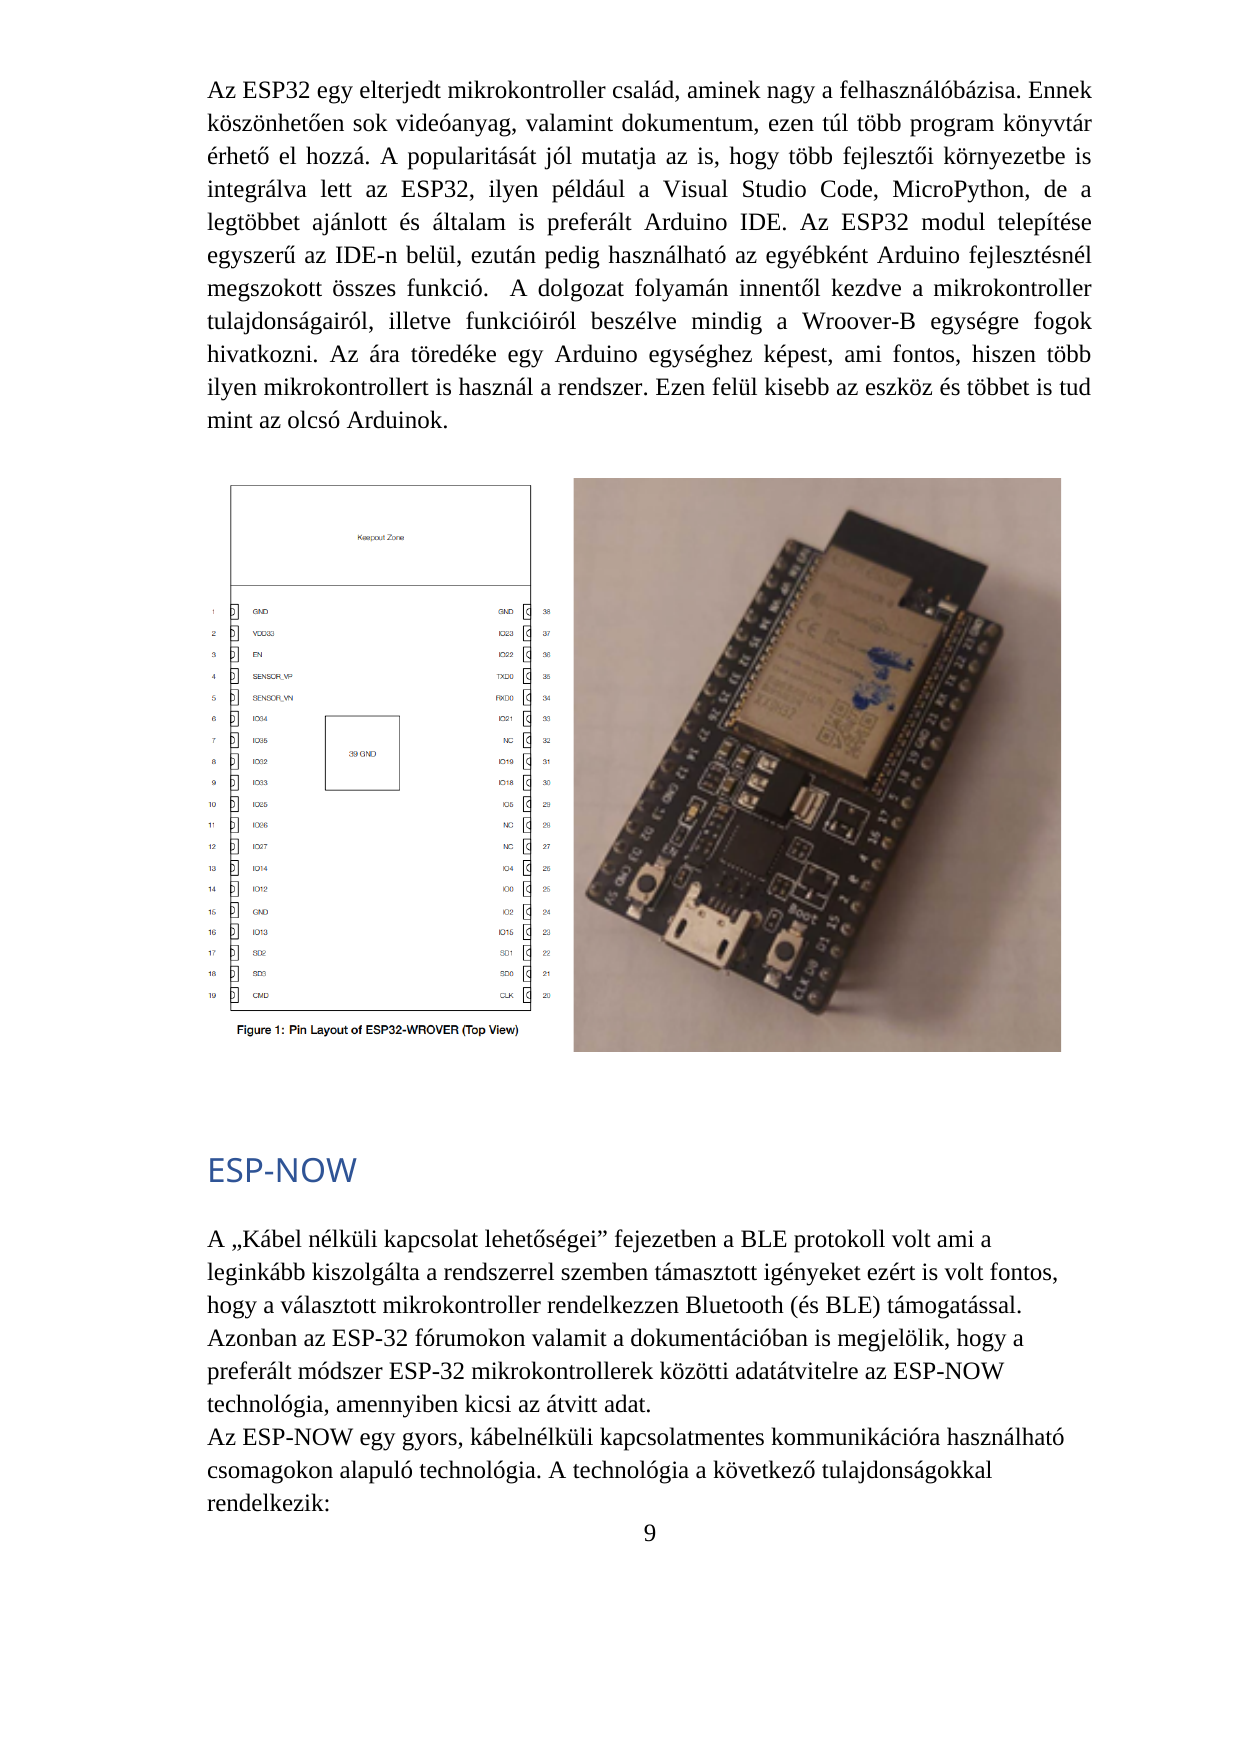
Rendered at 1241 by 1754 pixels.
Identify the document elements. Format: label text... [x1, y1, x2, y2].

subtitle ESP-NOW [207, 1147, 1092, 1193]
text Az ESP32 egy elterjedt mikrokontroller család, aminek nagy a felhasználóbázisa. Ennek köszönhetően sok videóanyag, valamint dokumentum, ezen túl több program könyvtár érhető el hozzá. A popularitását jól mutatja az is, hogy több fejlesztői környezetbe is integrálva lett az ESP32, ilyen például a Visual Studio Code, MicroPython, de a legtöbbet ajánlott és általam is preferált Arduino IDE. Az ESP32 modul telepítése egyszerű az IDE-n belül, ezután pedig használható az egyébként Arduino fejlesztésnél megszokott összes funkció. A dolgozat folyamán innentől kezdve a mikrokontroller tulajdonságairól, illetve funkcióiról beszélve mindig a Wroover-B egységre fogok hivatkozni. Az ára töredéke egy Arduino egységhez képest, ami fontos, hiszen több ilyen mikrokontrollert is használ a rendszer. Ezen felül kisebb az eszköz és többet is tud mint az olcsó Arduinok. [207, 75, 1092, 434]
subtitle A „Kábel nélküli kapcsolat lehetőségei” fejezetben a BLE protokoll volt ami a leginkább kiszolgálta a rendszerrel szemben támasztott igényeket ezért is volt fontos, hogy a választott mikrokontroller rendelkezzen Bluetooth (és BLE) támogatással. Azonban az ESP-32 fórumokon valamit a dokumentációban is megjelölik, hogy a preferált módszer ESP-32 mikrokontrollerek közötti adatátvitelre az ESP-NOW technológia, amennyiben kicsi az átvitt adat. [207, 1224, 1092, 1418]
text Az ESP-NOW egy gyors, kábelnélküli kapcsolatmentes kommunikációra használható csomagokon alapuló technológia. A technológia a következő tulajdonságokkal rendelkezik: [207, 1422, 1092, 1517]
